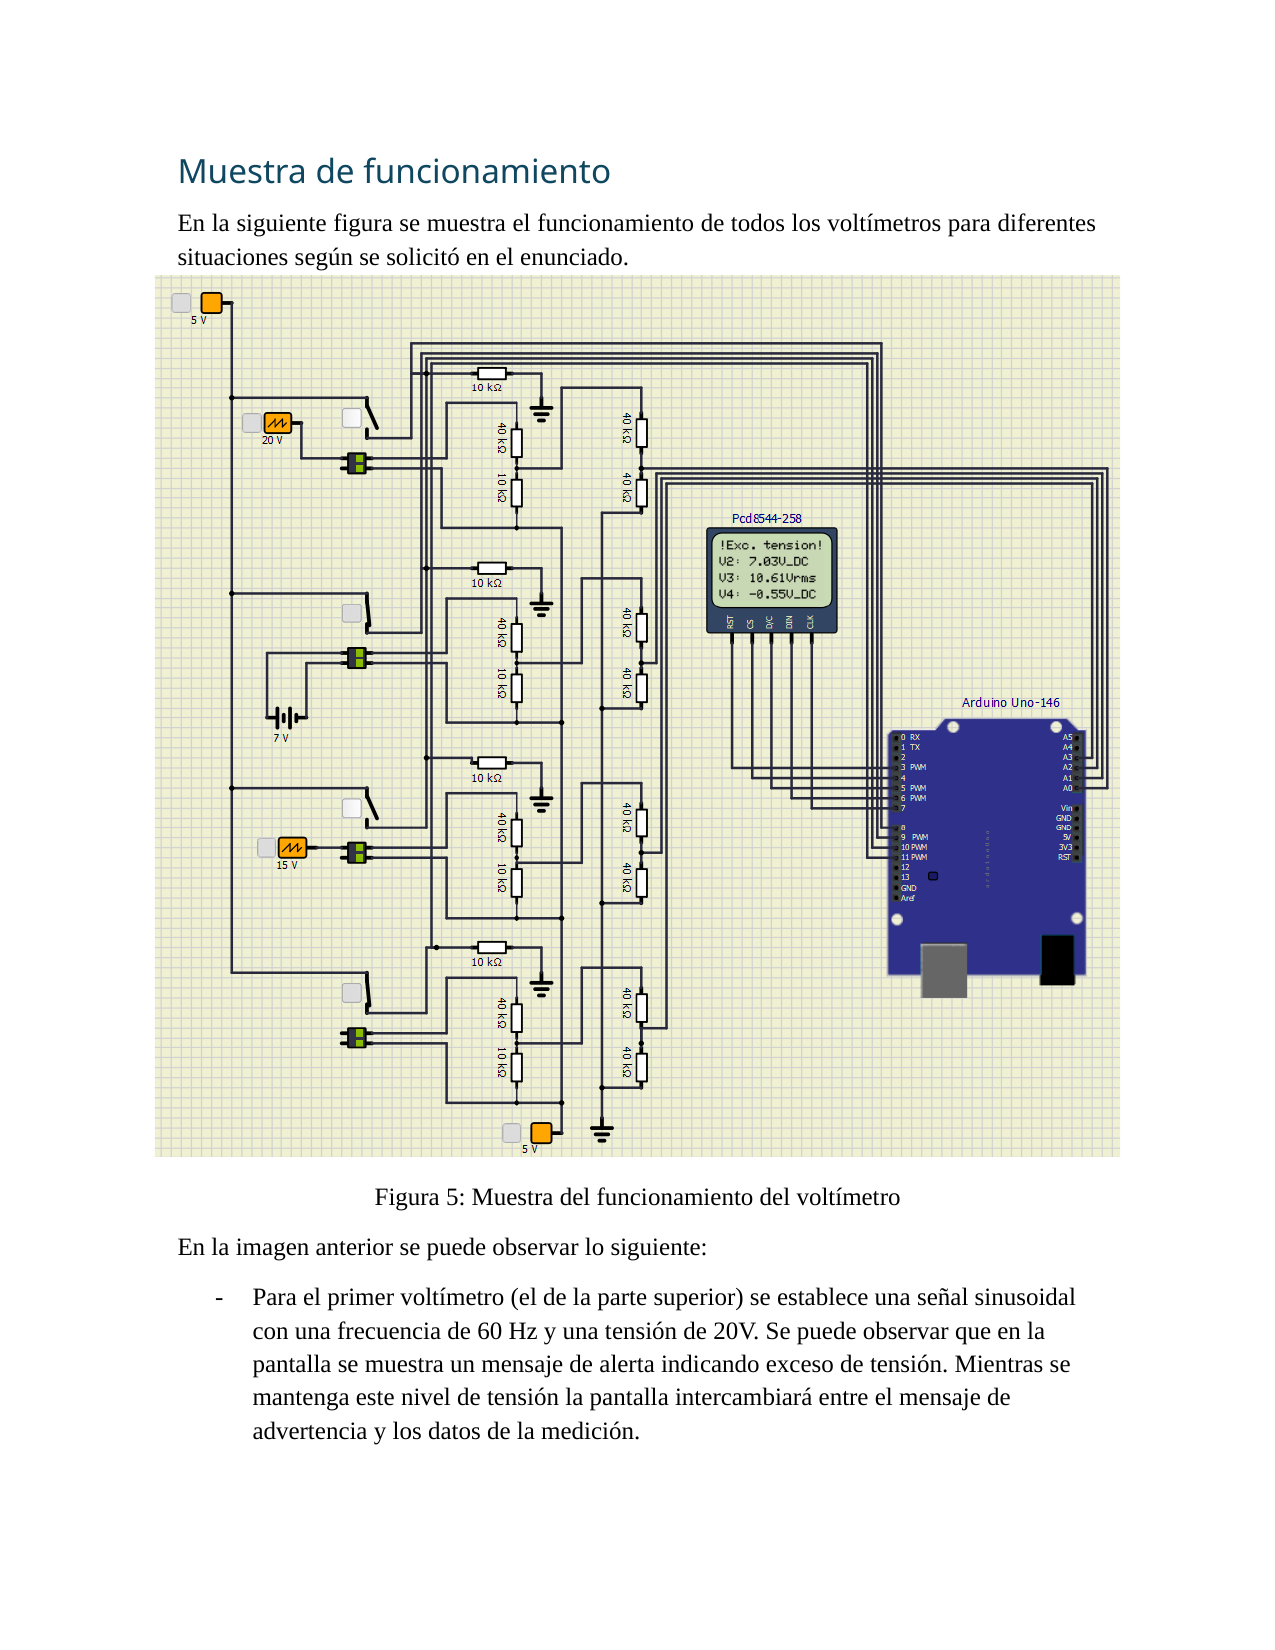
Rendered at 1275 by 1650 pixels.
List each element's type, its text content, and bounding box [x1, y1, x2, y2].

subtitle Muestra de funcionamiento [177, 148, 1098, 193]
text Figura 5: Muestra del funcionamiento del voltímetro [177, 1157, 1098, 1211]
text En la imagen anterior se puede observar lo siguiente: [177, 1232, 1098, 1261]
picture [154, 275, 1121, 1157]
list Para el primer voltímetro (el de la parte superior) se establece una señal sinusoidal con una frecuencia de 60 Hz y una tensión de 20V. Se puede observar que en la pantalla se muestra un mensaje de alerta indicando exceso de tensión. Mientras se mantenga este nivel de tensión la pantalla intercambiará entre el mensaje de advertencia y los datos de la medición. [215, 1282, 1098, 1444]
text En la siguiente figura se muestra el funcionamiento de todos los voltímetros para diferentes situaciones según se solicitó en el enunciado. [177, 208, 1098, 271]
